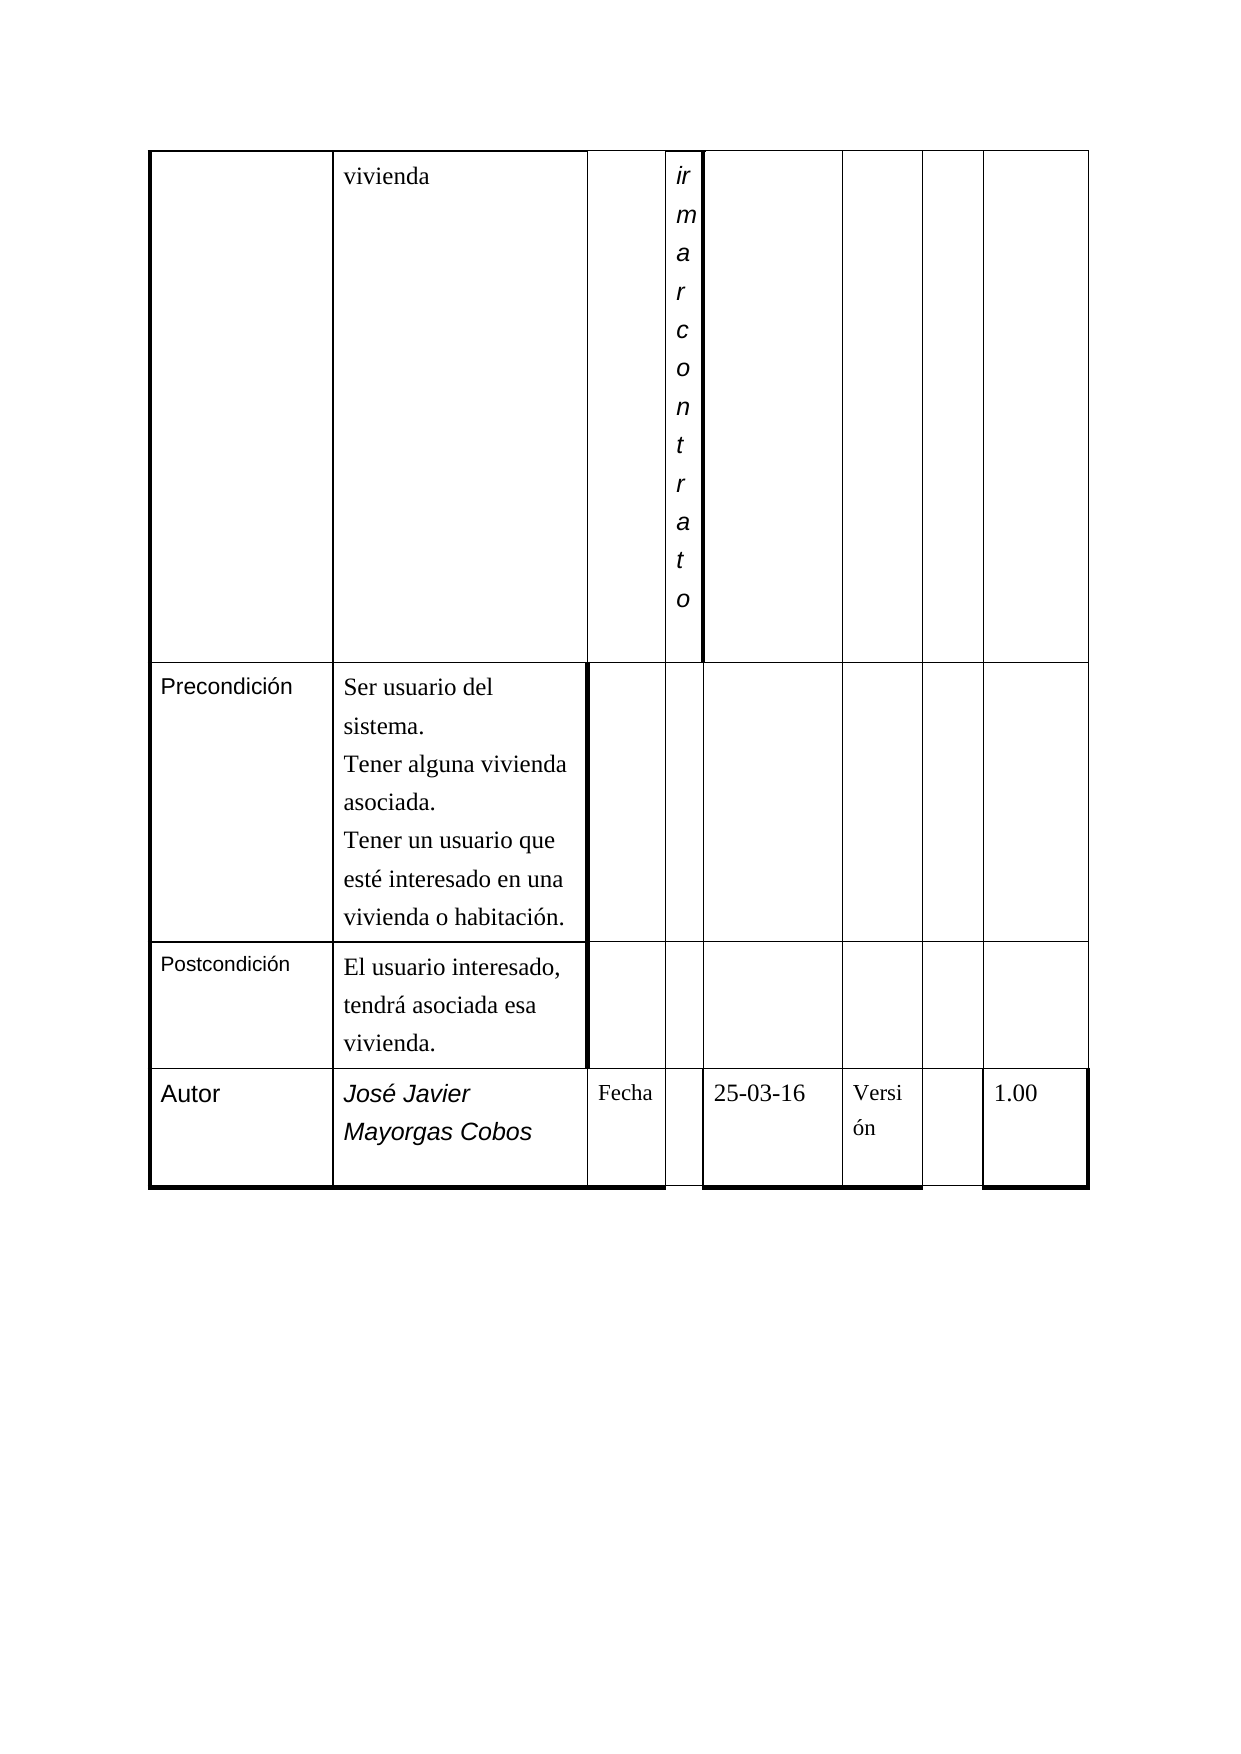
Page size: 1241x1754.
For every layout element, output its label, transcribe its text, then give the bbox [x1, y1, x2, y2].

table_cell Versión [843, 1069, 922, 1185]
table_cell José Javier Mayorgas Cobos [334, 1069, 587, 1185]
table_cell [704, 663, 842, 941]
table_cell [843, 151, 922, 662]
table_cell [588, 151, 665, 662]
table_cell [666, 1069, 702, 1185]
table_cell 1.00 [984, 1069, 1086, 1185]
table_cell [984, 663, 1088, 941]
table_cell [590, 663, 665, 941]
table_cell [666, 942, 703, 1068]
table_cell [843, 663, 922, 941]
table_cell vivienda [334, 152, 587, 662]
table_cell [923, 942, 983, 1068]
table_cell [923, 151, 983, 662]
table_cell Precondición [152, 663, 332, 941]
table_cell [923, 663, 983, 941]
table_cell [923, 1069, 982, 1185]
table_cell El usuario interesado, tendrá asociada esa vivienda. [334, 943, 585, 1068]
table_cell Autor [152, 1069, 332, 1185]
table_cell [152, 152, 332, 662]
table_cell Postcondición [152, 943, 332, 1068]
table_cell [984, 942, 1088, 1068]
table_cell [705, 151, 842, 662]
table_cell [843, 942, 922, 1068]
table_cell Ser usuario del sistema. Tener alguna vivienda asociada. Tener un usuario que esté interesado en una vivienda o habitación. [334, 663, 585, 941]
table_cell [984, 151, 1088, 662]
table_cell Fecha [588, 1069, 665, 1185]
table_cell [666, 663, 703, 941]
table_cell [590, 942, 665, 1068]
table_cell [704, 942, 842, 1068]
table_cell irmar contrato [666, 152, 701, 662]
table_cell 25-03-16 [704, 1069, 842, 1185]
